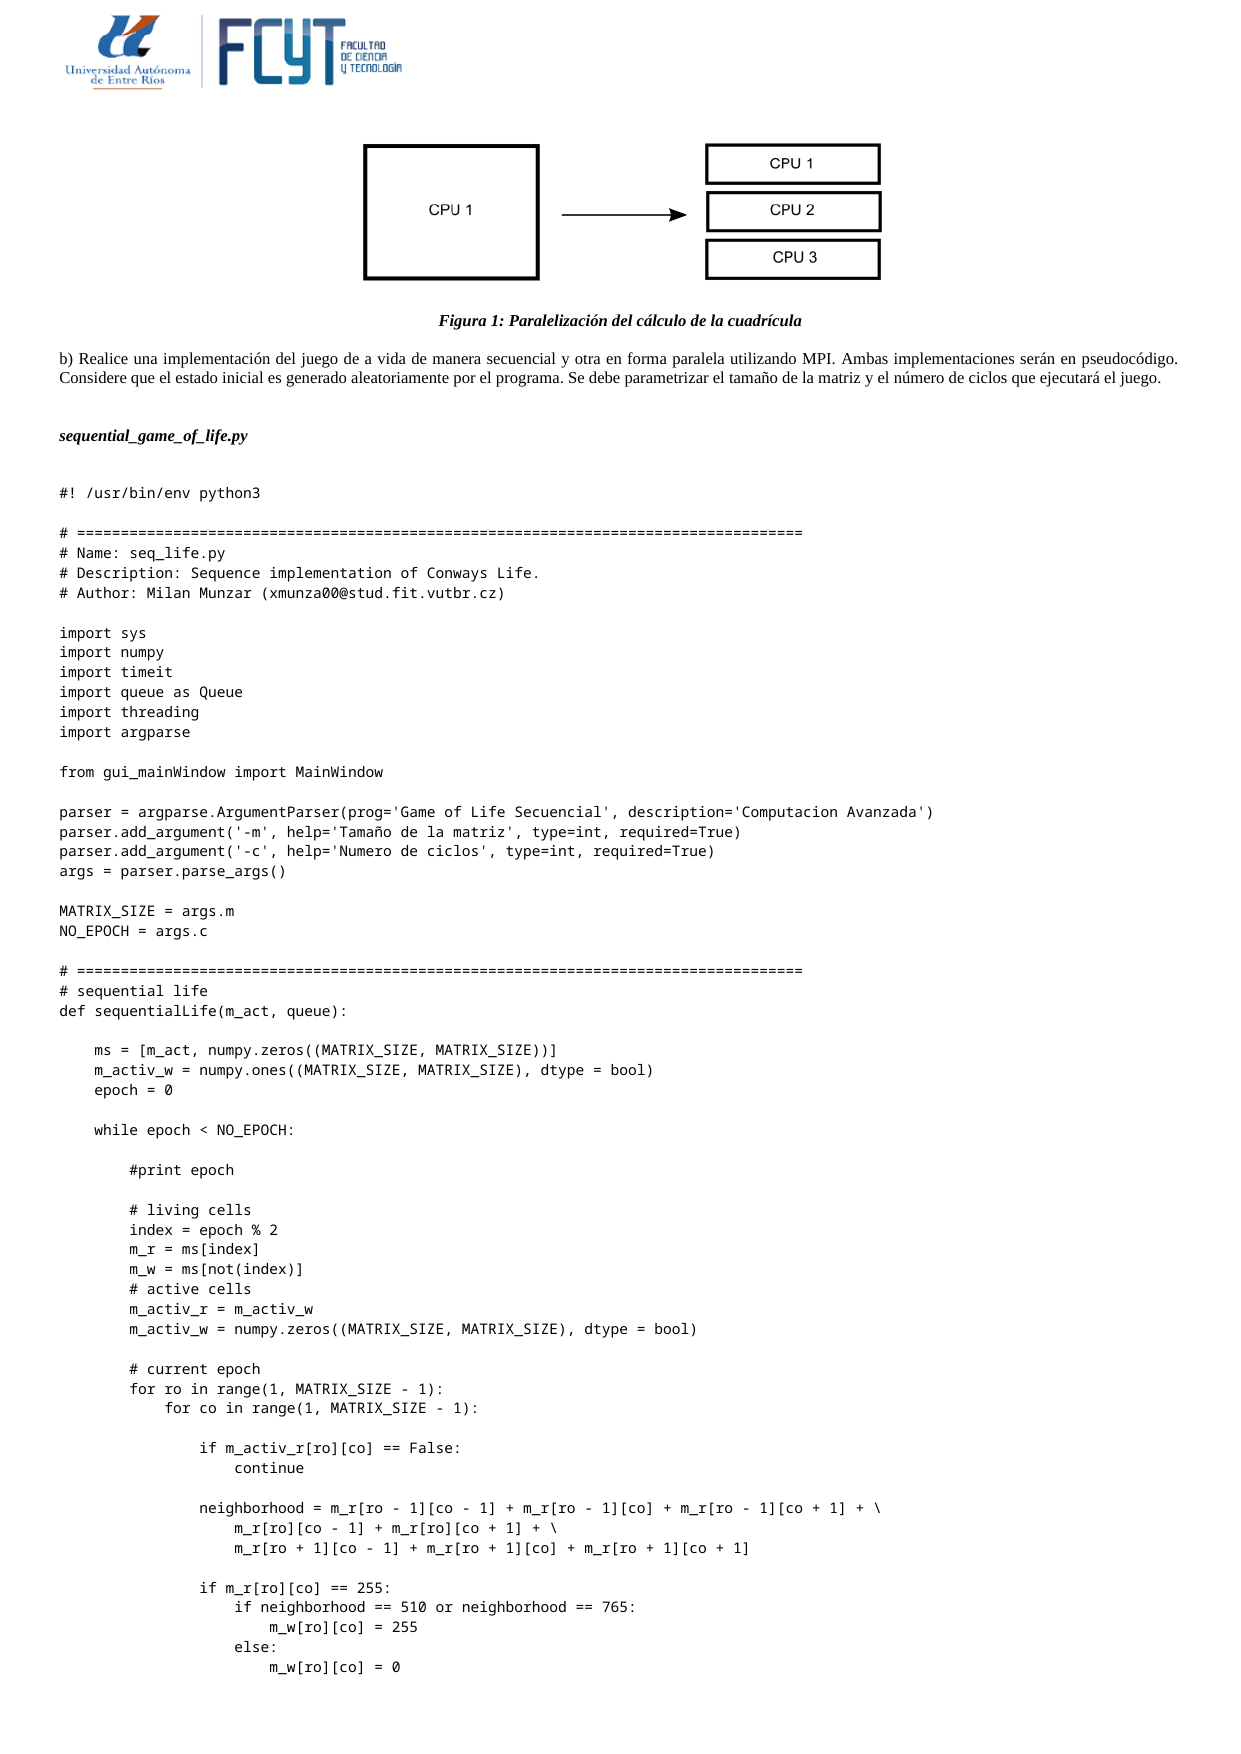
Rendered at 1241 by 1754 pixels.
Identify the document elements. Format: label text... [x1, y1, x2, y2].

text else: [59, 1637, 1181, 1657]
text # =================================================================================== [59, 523, 1181, 543]
text epoch = 0 [59, 1080, 1181, 1100]
text index = epoch % 2 [59, 1219, 1181, 1239]
text m_activ_w = numpy.ones((MATRIX_SIZE, MATRIX_SIZE), dtype = bool) [59, 1060, 1181, 1080]
text #! /usr/bin/env python3 [59, 483, 1181, 503]
text # Description: Sequence implementation of Conways Life. [59, 563, 1181, 583]
text ms = [m_act, numpy.zeros((MATRIX_SIZE, MATRIX_SIZE))] [59, 1040, 1181, 1060]
text import threading [59, 702, 1181, 722]
text import numpy [59, 642, 1181, 662]
text b) Realice una implementación del juego de a vida de manera secuencial y otra en forma paralela utilizando MPI. Ambas implementaciones serán en pseudocódigo. Considere que el estado inicial es generado aleatoriamente por el programa. Se debe parametrizar el tamaño de la matriz y el número de ciclos que ejecutará el juego. [59, 349, 1181, 387]
text import sys [59, 622, 1181, 642]
text def sequentialLife(m_act, queue): [59, 1000, 1181, 1020]
text m_w[ro][co] = 255 [59, 1617, 1181, 1637]
text # active cells [59, 1279, 1181, 1299]
text neighborhood = m_r[ro - 1][co - 1] + m_r[ro - 1][co] + m_r[ro - 1][co + 1] + \ [59, 1498, 1181, 1518]
text # sequential life [59, 981, 1181, 1000]
text import queue as Queue [59, 682, 1181, 702]
text if m_activ_r[ro][co] == False: [59, 1438, 1181, 1458]
text sequential_game_of_life.py [59, 426, 1181, 445]
text # Name: seq_life.py [59, 543, 1181, 563]
picture [352, 119, 888, 292]
text if m_r[ro][co] == 255: [59, 1577, 1181, 1597]
text m_activ_r = m_activ_w [59, 1299, 1181, 1319]
text for ro in range(1, MATRIX_SIZE - 1): [59, 1378, 1181, 1398]
text parser.add_argument('-m', help='Tamaño de la matriz', type=int, required=True) [59, 821, 1181, 841]
text #print epoch [59, 1159, 1181, 1179]
text for co in range(1, MATRIX_SIZE - 1): [59, 1398, 1181, 1418]
text m_activ_w = numpy.zeros((MATRIX_SIZE, MATRIX_SIZE), dtype = bool) [59, 1319, 1181, 1339]
text import argparse [59, 722, 1181, 742]
text Figura 1: Paralelización del cálculo de la cuadrícula [59, 311, 1181, 330]
text parser.add_argument('-c', help='Numero de ciclos', type=int, required=True) [59, 841, 1181, 861]
text while epoch < NO_EPOCH: [59, 1120, 1181, 1140]
text from gui_mainWindow import MainWindow [59, 762, 1181, 782]
text NO_EPOCH = args.c [59, 921, 1181, 941]
text # living cells [59, 1199, 1181, 1219]
text m_r[ro + 1][co - 1] + m_r[ro + 1][co] + m_r[ro + 1][co + 1] [59, 1538, 1181, 1557]
text # Author: Milan Munzar (xmunza00@stud.fit.vutbr.cz) [59, 583, 1181, 602]
text continue [59, 1458, 1181, 1478]
text parser = argparse.ArgumentParser(prog='Game of Life Secuencial', description='Computacion Avanzada') [59, 801, 1181, 821]
text MATRIX_SIZE = args.m [59, 901, 1181, 921]
picture [59, 10, 409, 100]
text # =================================================================================== [59, 961, 1181, 981]
text m_r[ro][co - 1] + m_r[ro][co + 1] + \ [59, 1518, 1181, 1538]
text m_w = ms[not(index)] [59, 1259, 1181, 1279]
text args = parser.parse_args() [59, 861, 1181, 881]
text if neighborhood == 510 or neighborhood == 765: [59, 1597, 1181, 1617]
text # current epoch [59, 1358, 1181, 1378]
text m_r = ms[index] [59, 1239, 1181, 1259]
text import timeit [59, 662, 1181, 682]
text m_w[ro][co] = 0 [59, 1657, 1181, 1677]
